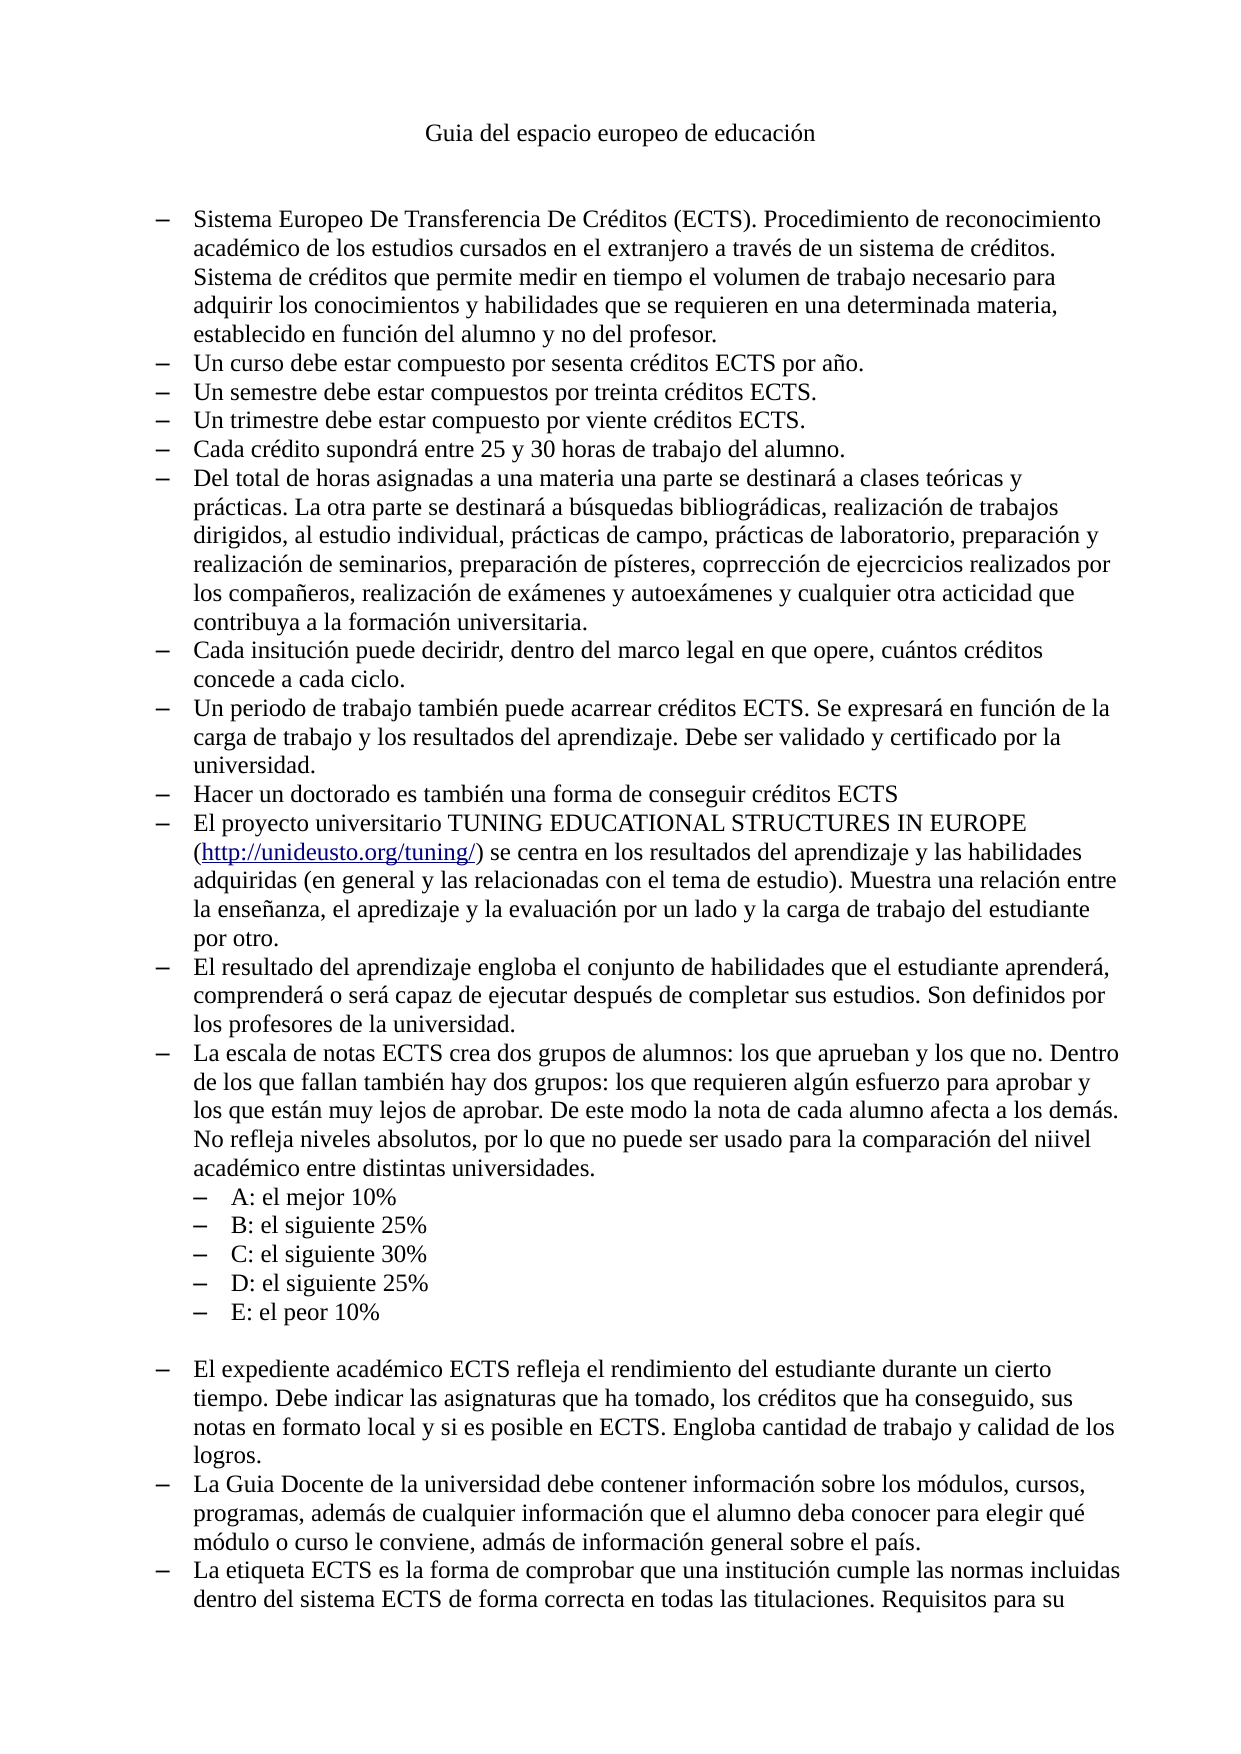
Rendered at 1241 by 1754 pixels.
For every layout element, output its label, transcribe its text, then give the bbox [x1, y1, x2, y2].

list E: el peor 10% [193, 1297, 1122, 1326]
text Guia del espacio europeo de educación [118, 118, 1122, 147]
list Un semestre debe estar compuestos por treinta créditos ECTS. [156, 377, 1122, 406]
list Sistema Europeo De Transferencia De Créditos (ECTS). Procedimiento de reconocimiento académico de los estudios cursados en el extranjero a través de un sistema de créditos. Sistema de créditos que permite medir en tiempo el volumen de trabajo necesario para adquirir los conocimientos y habilidades que se requieren en una determinada materia, establecido en función del alumno y no del profesor. [156, 204, 1122, 348]
list El proyecto universitario TUNING EDUCATIONAL STRUCTURES IN EUROPE (http://unideusto.org/tuning/) se centra en los resultados del aprendizaje y las habilidades adquiridas (en general y las relacionadas con el tema de estudio). Muestra una relación entre la enseñanza, el apredizaje y la evaluación por un lado y la carga de trabajo del estudiante por otro. [156, 808, 1122, 952]
list La etiqueta ECTS es la forma de comprobar que una institución cumple las normas incluidas dentro del sistema ECTS de forma correcta en todas las titulaciones. Requisitos para su [156, 1556, 1122, 1613]
list Un periodo de trabajo también puede acarrear créditos ECTS. Se expresará en función de la carga de trabajo y los resultados del aprendizaje. Debe ser validado y certificado por la universidad. [156, 693, 1122, 779]
list La Guia Docente de la universidad debe contener información sobre los módulos, cursos, programas, además de cualquier información que el alumno deba conocer para elegir qué módulo o curso le conviene, admás de información general sobre el país. [156, 1469, 1122, 1556]
list Un curso debe estar compuesto por sesenta créditos ECTS por año. [156, 348, 1122, 377]
list Cada crédito supondrá entre 25 y 30 horas de trabajo del alumno. [156, 434, 1122, 463]
list El resultado del aprendizaje engloba el conjunto de habilidades que el estudiante aprenderá, comprenderá o será capaz de ejecutar después de completar sus estudios. Son definidos por los profesores de la universidad. [156, 952, 1122, 1038]
list La escala de notas ECTS crea dos grupos de alumnos: los que aprueban y los que no. Dentro de los que fallan también hay dos grupos: los que requieren algún esfuerzo para aprobar y los que están muy lejos de aprobar. De este modo la nota de cada alumno afecta a los demás. No refleja niveles absolutos, por lo que no puede ser usado para la comparación del niivel académico entre distintas universidades. [156, 1038, 1122, 1182]
list Hacer un doctorado es también una forma de conseguir créditos ECTS [156, 779, 1122, 808]
list Cada insitución puede deciridr, dentro del marco legal en que opere, cuántos créditos concede a cada ciclo. [156, 636, 1122, 693]
list A: el mejor 10% [193, 1182, 1122, 1211]
list C: el siguiente 30% [193, 1239, 1122, 1268]
list Del total de horas asignadas a una materia una parte se destinará a clases teóricas y prácticas. La otra parte se destinará a búsquedas bibliográdicas, realización de trabajos dirigidos, al estudio individual, prácticas de campo, prácticas de laboratorio, preparación y realización de seminarios, preparación de písteres, coprrección de ejecrcicios realizados por los compañeros, realización de exámenes y autoexámenes y cualquier otra acticidad que contribuya a la formación universitaria. [156, 463, 1122, 636]
list El expediente académico ECTS refleja el rendimiento del estudiante durante un cierto tiempo. Debe indicar las asignaturas que ha tomado, los créditos que ha conseguido, sus notas en formato local y si es posible en ECTS. Engloba cantidad de trabajo y calidad de los logros. [156, 1354, 1122, 1469]
list D: el siguiente 25% [193, 1268, 1122, 1297]
list Un trimestre debe estar compuesto por viente créditos ECTS. [156, 406, 1122, 434]
list B: el siguiente 25% [193, 1211, 1122, 1239]
